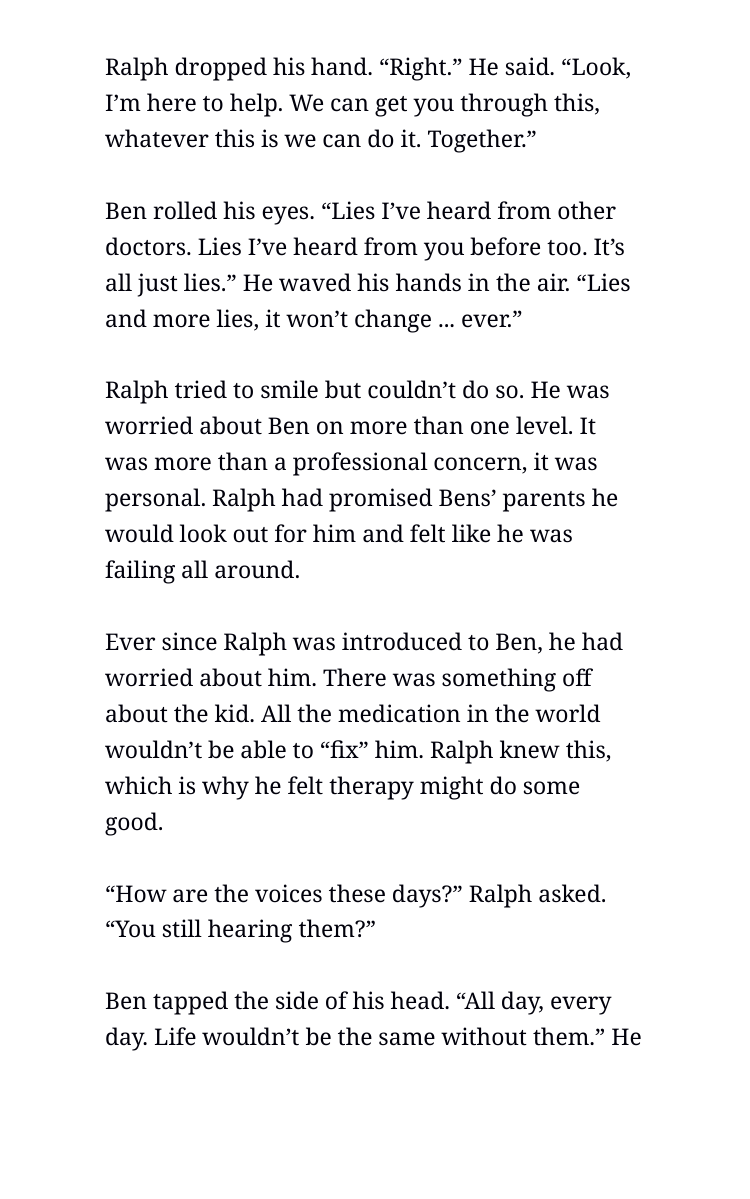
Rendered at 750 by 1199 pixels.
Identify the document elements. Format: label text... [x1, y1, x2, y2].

text Ralph dropped his hand. “Right.” He said. “Look, I’m here to help. We can get you through this, whatever this is we can do it. Together.” [105, 51, 645, 154]
text Ever since Ralph was introduced to Ben, he had worried about him. There was something off about the kid. All the medication in the world wouldn’t be able to “fix” him. Ralph knew this, which is why he felt therapy might do some good. [105, 626, 645, 837]
text Ben tapped the side of his head. “All day, every day. Life wouldn’t be the same without them.” He [105, 985, 645, 1052]
text Ralph tried to smile but couldn’t do so. He was worried about Ben on more than one level. It was more than a professional concern, it was personal. Ralph had promised Bens’ parents he would look out for him and felt like he was failing all around. [105, 374, 645, 585]
text “How are the voices these days?” Ralph asked. “You still hearing them?” [105, 877, 645, 945]
text Ben rolled his eyes. “Lies I’ve heard from other doctors. Lies I’ve heard from you before too. It’s all just lies.” He waved his hands in the air. “Lies and more lies, it won’t change ... ever.” [105, 195, 645, 334]
